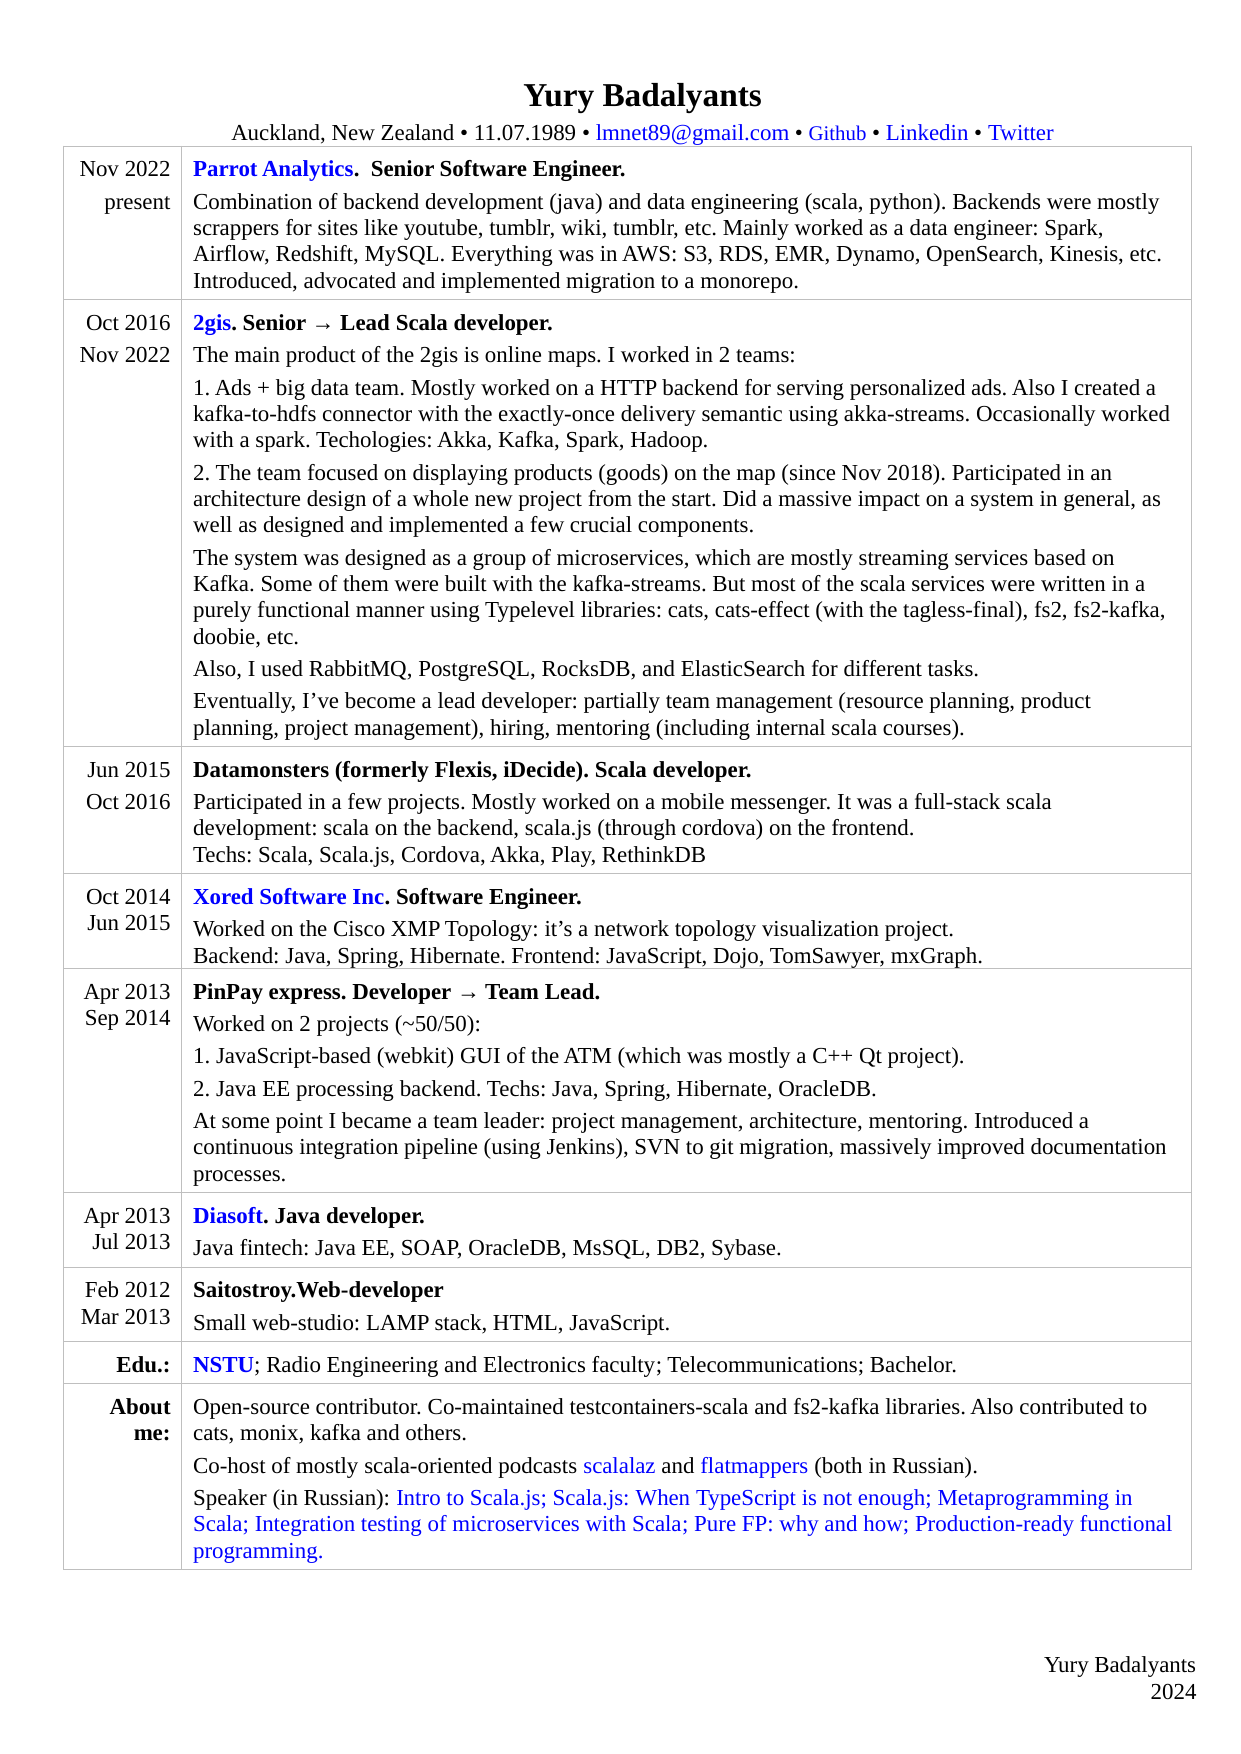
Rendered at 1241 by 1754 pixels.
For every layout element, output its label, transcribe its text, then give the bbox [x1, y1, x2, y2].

table_cell Oct 2014 Jun 2015 [64, 874, 181, 968]
table_cell Edu.: [64, 1342, 181, 1383]
table_cell Oct 2016 Nov 2022 [64, 300, 181, 746]
table_cell About me: [64, 1384, 181, 1569]
table_cell Jun 2015 Oct 2016 [64, 747, 181, 873]
table_cell Diasoft. Java developer. Java fintech: Java EE, SOAP, OracleDB, MsSQL, DB2, Sybase. [182, 1193, 1191, 1267]
table_cell Open-source contributor. Co-maintained testcontainers-scala and fs2-kafka libraries. Also contributed to cats, monix, kafka and others. Co-host of mostly scala-oriented podcasts scalalaz and flatmappers (both in Russian). Speaker (in Russian): Intro to Scala.js; Scala.js: When TypeScript is not enough; Metaprogramming in Scala; Integration testing of microservices with Scala; Pure FP: why and how; Production-ready functional programming. [182, 1384, 1191, 1569]
table_header Nov 2022 present [64, 147, 181, 299]
table_cell Apr 2013 Jul 2013 [64, 1193, 181, 1267]
table_cell Apr 2013 Sep 2014 [64, 969, 181, 1192]
table_cell 2gis. Senior → Lead Scala developer. The main product of the 2gis is online maps. I worked in 2 teams: 1. Ads + big data team. Mostly worked on a HTTP backend for serving personalized ads. Also I created a kafka-to-hdfs connector with the exactly-once delivery semantic using akka-streams. Occasionally worked with a spark. Techologies: Akka, Kafka, Spark, Hadoop. 2. The team focused on displaying products (goods) on the map (since Nov 2018). Participated in an architecture design of a whole new project from the start. Did a massive impact on a system in general, as well as designed and implemented a few crucial components. The system was designed as a group of microservices, which are mostly streaming services based on Kafka. Some of them were built with the kafka-streams. But most of the scala services were written in a purely functional manner using Typelevel libraries: cats, cats-effect (with the tagless-final), fs2, fs2-kafka, doobie, etc. Also, I used RabbitMQ, PostgreSQL, RocksDB, and ElasticSearch for different tasks. Eventually, I’ve become a lead developer: partially team management (resource planning, product planning, project management), hiring, mentoring (including internal scala courses). [182, 300, 1191, 746]
text Auckland, New Zealand • 11.07.1989 • lmnet89@gmail.com • Github • Linkedin • Twitter [89, 119, 1196, 146]
table_cell PinPay express. Developer → Team Lead. Worked on 2 projects (~50/50): 1. JavaScript-based (webkit) GUI of the ATM (which was mostly a C++ Qt project). 2. Java EE processing backend. Techs: Java, Spring, Hibernate, OracleDB. At some point I became a team leader: project management, architecture, mentoring. Introduced a continuous integration pipeline (using Jenkins), SVN to git migration, massively improved documentation processes. [182, 969, 1191, 1192]
table_cell Feb 2012 Mar 2013 [64, 1268, 181, 1341]
table_cell Datamonsters (formerly Flexis, iDecide). Scala developer. Participated in a few projects. Mostly worked on a mobile messenger. It was a full-stack scala development: scala on the backend, scala.js (through cordova) on the frontend. Techs: Scala, Scala.js, Cordova, Akka, Play, RethinkDB [182, 747, 1191, 873]
table_cell Saitostroy.Web-developer Small web-studio: LAMP stack, HTML, JavaScript. [182, 1268, 1191, 1341]
text Yury Badalyants [89, 75, 1196, 113]
table_cell Xored Software Inc. Software Engineer. Worked on the Cisco XMP Topology: it’s a network topology visualization project. Backend: Java, Spring, Hibernate. Frontend: JavaScript, Dojo, TomSawyer, mxGraph. [182, 874, 1191, 968]
table_header Parrot Analytics. Senior Software Engineer. Combination of backend development (java) and data engineering (scala, python). Backends were mostly scrappers for sites like youtube, tumblr, wiki, tumblr, etc. Mainly worked as a data engineer: Spark, Airflow, Redshift, MySQL. Everything was in AWS: S3, RDS, EMR, Dynamo, OpenSearch, Kinesis, etc. Introduced, advocated and implemented migration to a monorepo. [182, 147, 1191, 299]
table_cell NSTU; Radio Engineering and Electronics faculty; Telecommunications; Bachelor. [182, 1342, 1191, 1383]
